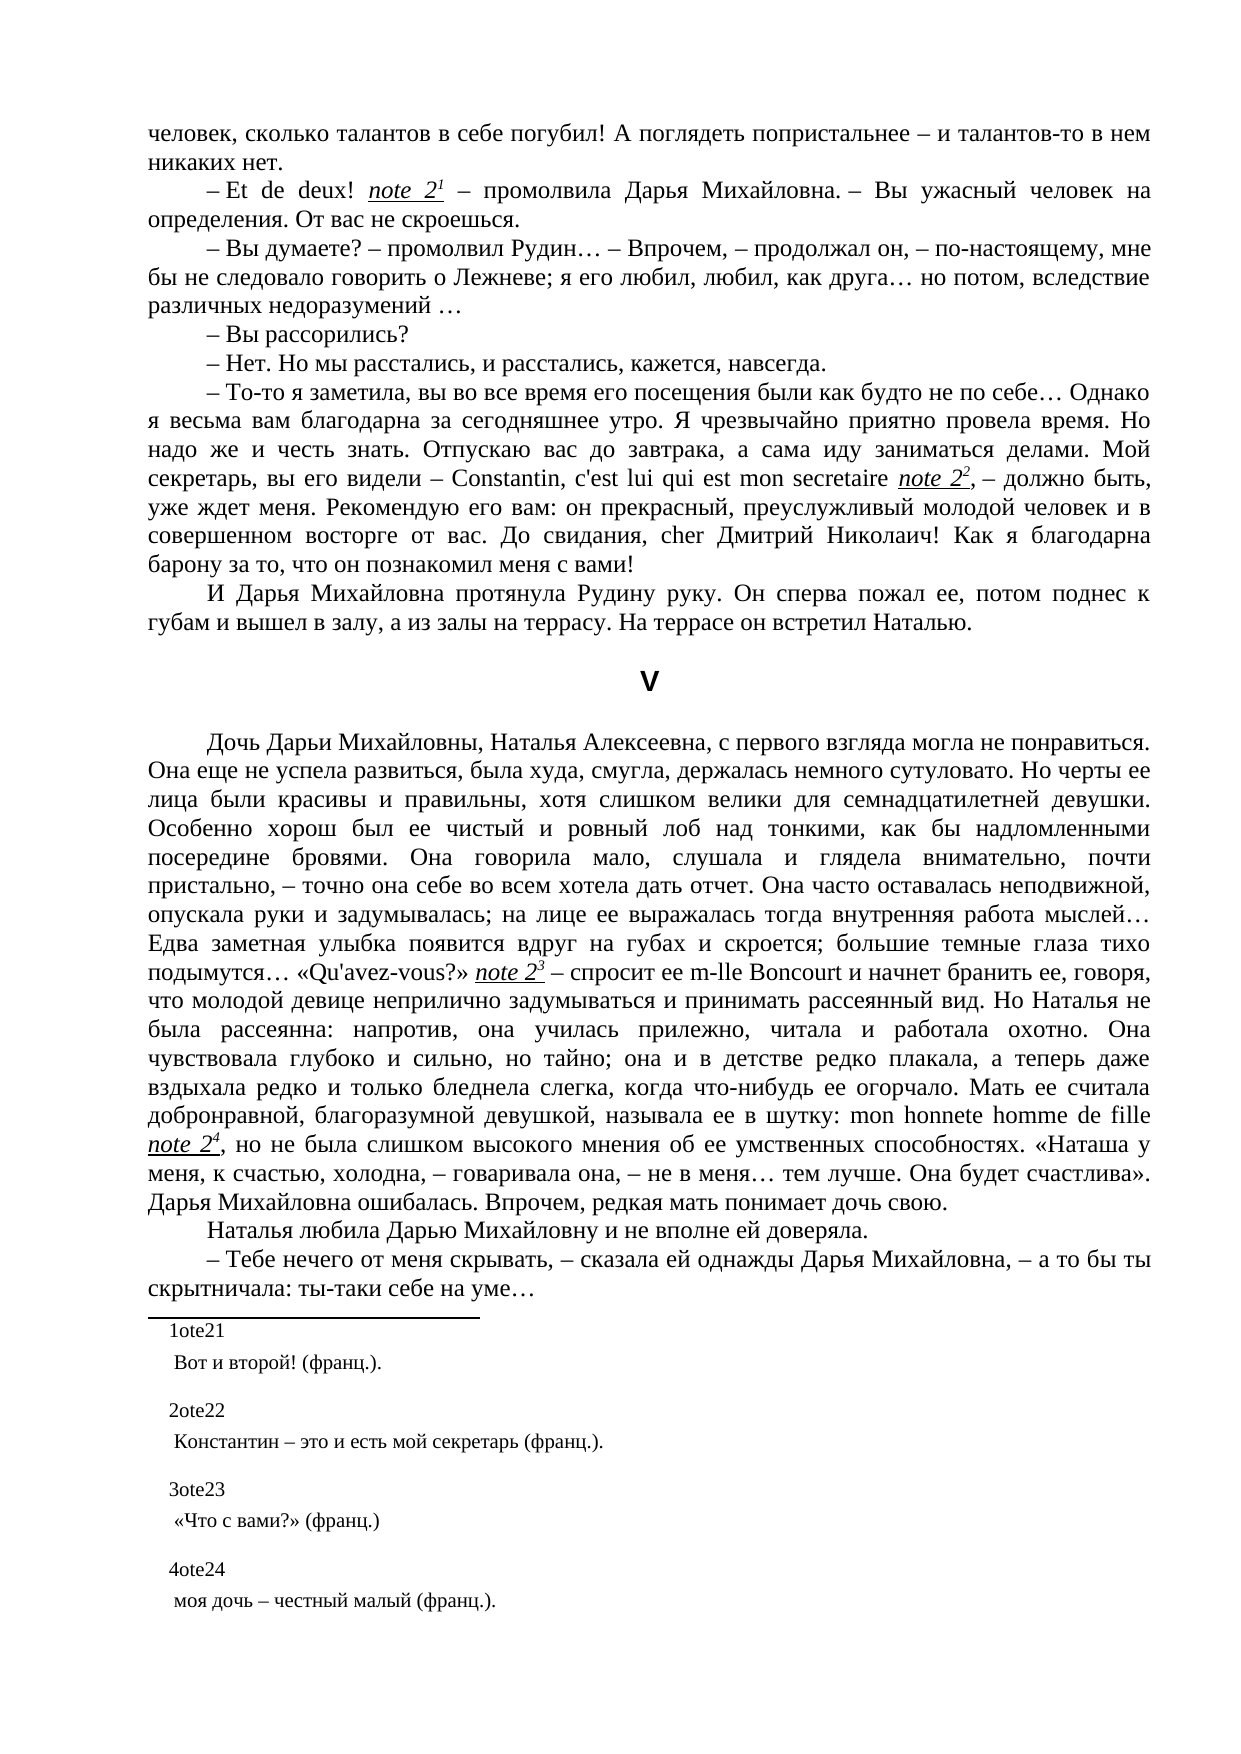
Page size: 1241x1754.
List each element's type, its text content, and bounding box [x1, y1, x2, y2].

text ote22 [148, 1398, 1152, 1429]
text Дочь Дарьи Михайловны, Наталья Алексеевна, с первого взгляда могла не понравиться. Она еще не успела развиться, была худа, смугла, держалась немного сутуловато. Но черты ее лица были красивы и правильны, хотя слишком велики для семнадцатилетней девушки. Особенно хорош был ее чистый и ровный лоб над тонкими, как бы надломленными посередине бровями. Она говорила мало, слушала и глядела внимательно, почти пристально, – точно она себе во всем хотела дать отчет. Она часто оставалась неподвижной, опускала руки и задумывалась; на лице ее выражалась тогда внутренняя работа мыслей… Едва заметная улыбка появится вдруг на губах и скроется; большие темные глаза тихо подымутся… «Qu'avez-vous?» note 2 – спросит ее m-lle Boncourt и начнет бранить ее, говоря, что молодой девице неприлично задумываться и принимать рассеянный вид. Но Наталья не была рассеянна: напротив, она училась прилежно, читала и работала охотно. Она чувствовала глубоко и сильно, но тайно; она и в детстве редко плакала, а теперь даже вздыхала редко и только бледнела слегка, когда что-нибудь ее огорчало. Мать ее считала добронравной, благоразумной девушкой, называла ее в шутку: mon honnete homme de fille note 2, но не была слишком высокого мнения об ее умственных способностях. «Наташа у меня, к счастью, холодна, – говаривала она, – не в меня… тем лучше. Она будет счастлива». Дарья Михайловна ошибалась. Впрочем, редкая мать понимает дочь свою. [148, 727, 1152, 1215]
text «Что с вами?» (франц.) [148, 1508, 1152, 1532]
text – Тебе нечего от меня скрывать, – сказала ей однажды Дарья Михайловна, – а то бы ты скрытничала: ты-таки себе на уме… [148, 1244, 1152, 1302]
text – Вы рассорились? [148, 319, 1152, 348]
subtitle V [148, 664, 1152, 698]
text – Et de deux! note 2 – промолвила Дарья Михайловна. – Вы ужасный человек на определения. От вас не скроешься. [148, 176, 1152, 233]
text моя дочь – честный малый (франц.). [148, 1588, 1152, 1612]
text ote21 [148, 1318, 1152, 1349]
text Вот и второй! (франц.). [148, 1349, 1152, 1374]
text – То-то я заметила, вы во все время его посещения были как будто не по себе… Однако я весьма вам благодарна за сегодняшнее утро. Я чрезвычайно приятно провела время. Но надо же и честь знать. Отпускаю вас до завтрака, а сама иду заниматься делами. Мой секретарь, вы его видели – Constantin, c'est lui qui est mon secretaire note 2, – должно быть, уже ждет меня. Рекомендую его вам: он прекрасный, преуслужливый молодой человек и в совершенном восторге от вас. До свидания, cher Дмитрий Николаич! Как я благодарна барону за то, что он познакомил меня с вами! [148, 377, 1152, 578]
text ote24 [148, 1556, 1152, 1588]
text человек, сколько талантов в себе погубил! А поглядеть попристальнее – и талантов-то в нем никаких нет. [148, 118, 1152, 176]
text – Вы думаете? – промолвил Рудин… – Впрочем, – продолжал он, – по-настоящему, мне бы не следовало говорить о Лежневе; я его любил, любил, как друга… но потом, вследствие различных недоразумений … [148, 233, 1152, 319]
text Наталья любила Дарью Михайловну и не вполне ей доверяла. [148, 1215, 1152, 1244]
text Константин – это и есть мой секретарь (франц.). [148, 1429, 1152, 1453]
text И Дарья Михайловна протянула Рудину руку. Он сперва пожал ее, потом поднес к губам и вышел в залу, а из залы на террасу. На террасе он встретил Наталью. [148, 578, 1152, 636]
text – Нет. Но мы расстались, и расстались, кажется, навсегда. [148, 348, 1152, 377]
text ote23 [148, 1477, 1152, 1508]
